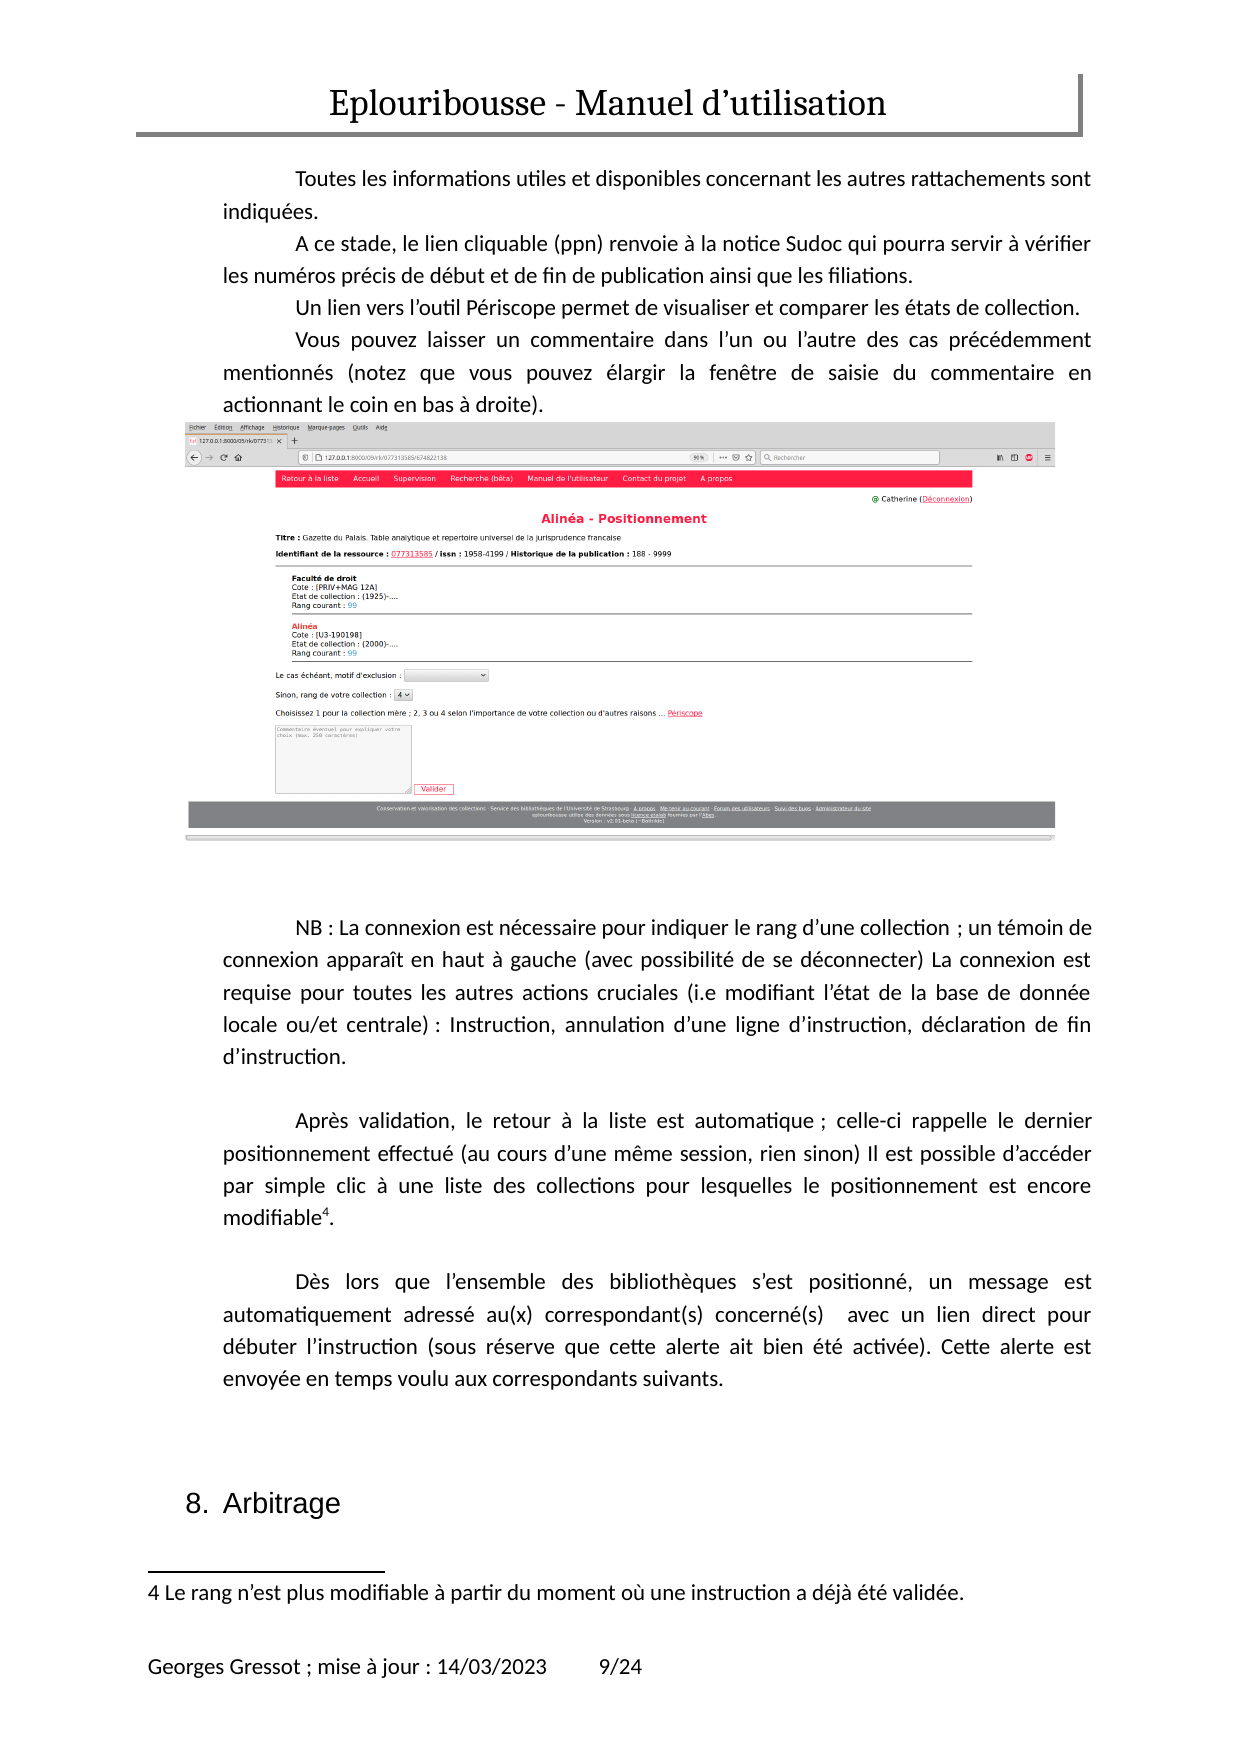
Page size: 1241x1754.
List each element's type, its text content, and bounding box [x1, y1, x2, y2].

text Le rang n’est plus modifiable à partir du moment où une instruction a déjà été validée. [148, 1578, 1093, 1606]
list Vous pouvez laisser un commentaire dans l’un ou l’autre des cas précédemment mentionnés (notez que vous pouvez élargir la fenêtre de saisie du commentaire en actionnant le coin en bas à droite). [223, 326, 1093, 418]
list A ce stade, le lien cliquable (ppn) renvoie à la notice Sudoc qui pourra servir à vérifier les numéros précis de début et de fin de publication ainsi que les filiations. [223, 229, 1093, 289]
list Un lien vers l’outil Périscope permet de visualiser et comparer les états de collection. [223, 293, 1093, 321]
picture [185, 422, 1055, 841]
list Après validation, le retour à la liste est automatique ; celle-ci rappelle le dernier positionnement effectué (au cours d’une même session, rien sinon) Il est possible d’accéder par simple clic à une liste des collections pour lesquelles le positionnement est encore modifiable. [223, 1107, 1093, 1231]
list Dès lors que l’ensemble des bibliothèques s’est positionné, un message est automatiquement adressé au(x) correspondant(s) concerné(s) avec un lien direct pour débuter l’instruction (sous réserve que cette alerte ait bien été activée). Cette alerte est envoyée en temps voulu aux correspondants suivants. [223, 1267, 1093, 1392]
list Toutes les informations utiles et disponibles concernant les autres rattachements sont indiquées. [223, 164, 1093, 225]
list NB : La connexion est nécessaire pour indiquer le rang d’une collection ; un témoin de connexion apparaît en haut à gauche (avec possibilité de se déconnecter) La connexion est requise pour toutes les autres actions cruciales (i.e modifiant l’état de la base de donnée locale ou/et centrale) : Instruction, annulation d’une ligne d’instruction, déclaration de fin d’instruction. [223, 913, 1093, 1070]
subtitle Arbitrage [185, 1486, 1093, 1519]
